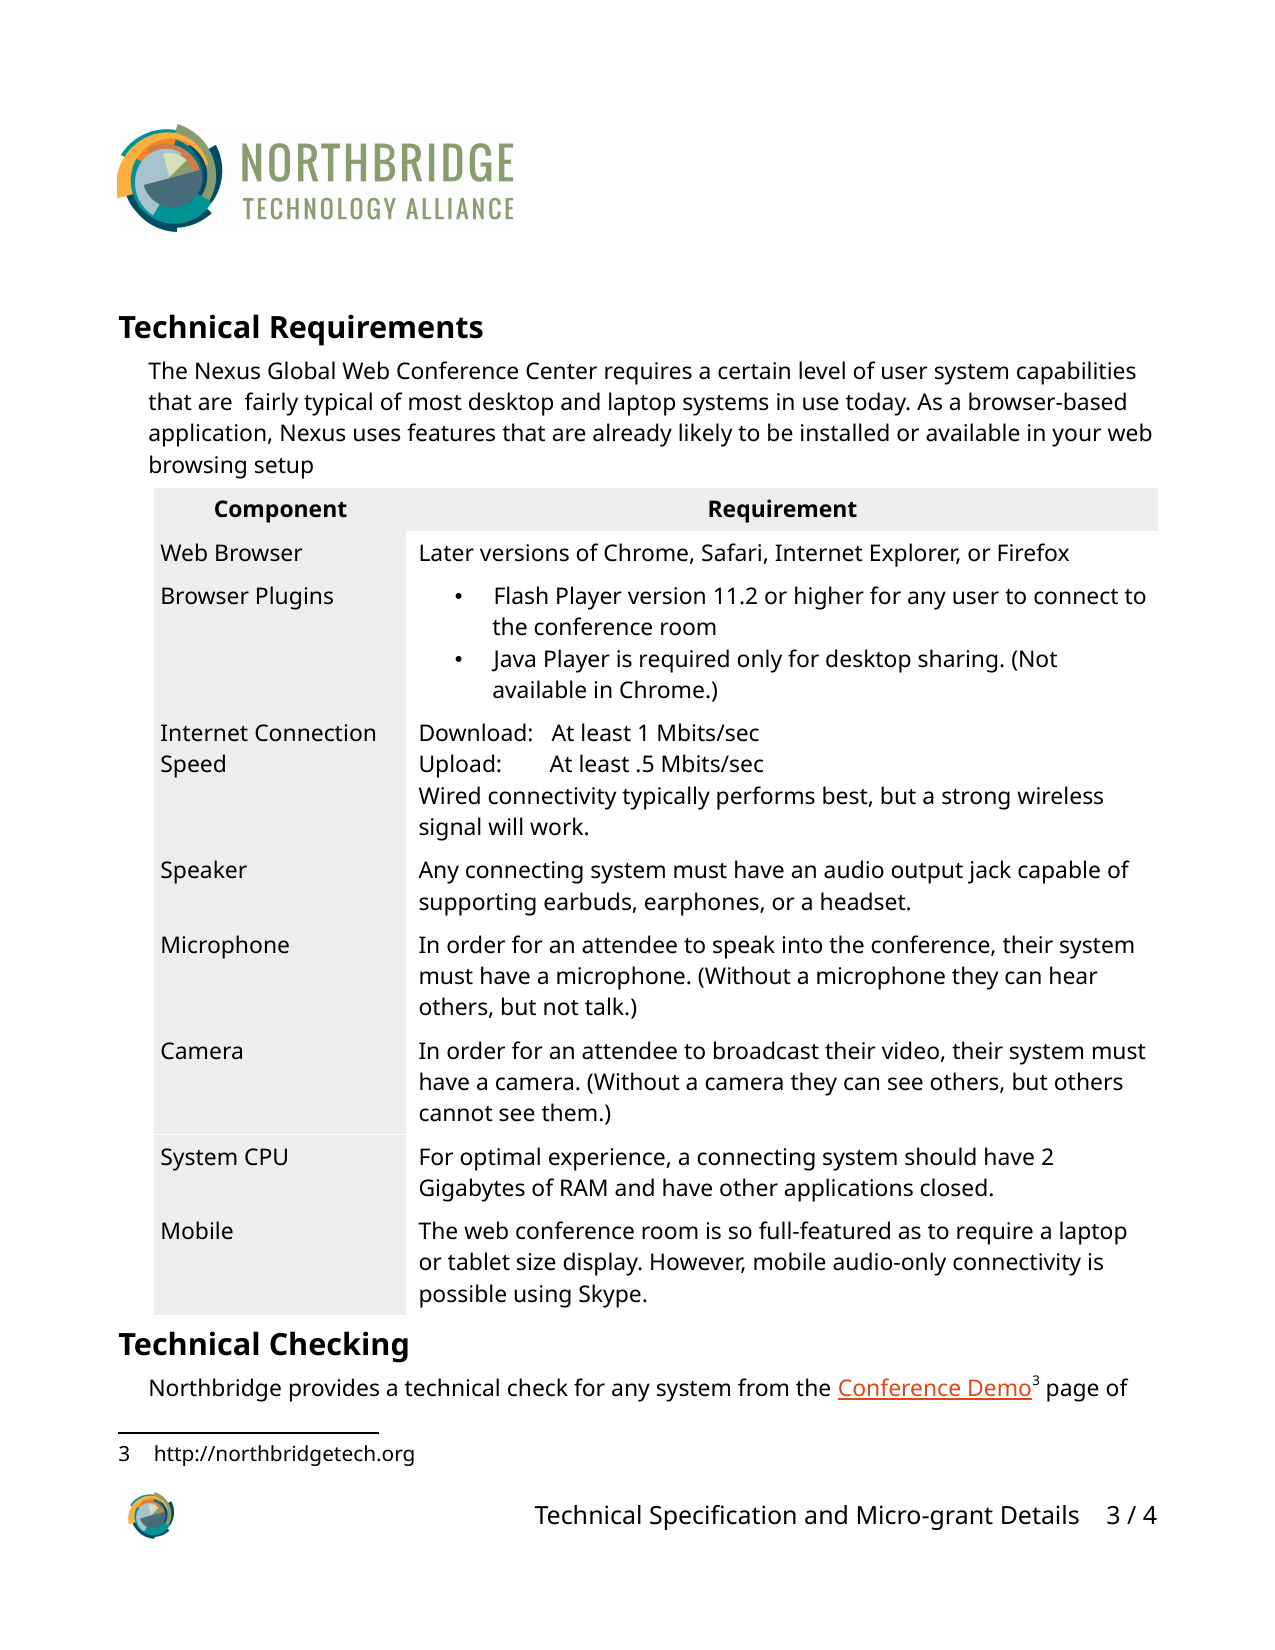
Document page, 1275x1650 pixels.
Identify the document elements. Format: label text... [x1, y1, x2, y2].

table_cell In order for an attendee to speak into the conference, their system must have a microphone. (Without a microphone they can hear others, but not talk.) [406, 923, 1158, 1029]
subtitle Technical Requirements [118, 306, 1157, 347]
table_cell Any connecting system must have an audio output jack capable of supporting earbuds, earphones, or a headset. [406, 848, 1158, 923]
table_cell Flash Player version 11.2 or higher for any user to connect to the conference room Java Player is required only for desktop sharing. (Not available in Chrome.) [406, 574, 1158, 711]
table_header Component [154, 488, 406, 531]
table_cell Camera [154, 1029, 406, 1134]
subtitle Technical Checking [118, 1322, 1157, 1364]
table_cell For optimal experience, a connecting system should have 2 Gigabytes of RAM and have other applications closed. [406, 1135, 1158, 1209]
table_header Requirement [406, 488, 1158, 531]
text http://northbridgetech.org [118, 1439, 1157, 1468]
table_cell Browser Plugins [154, 574, 406, 711]
table_cell Web Browser [154, 531, 406, 574]
table_cell Mobile [154, 1209, 406, 1315]
picture [128, 1492, 175, 1539]
text Northbridge provides a technical check for any system from the Conference Demo page of our public web site. [148, 1372, 1157, 1403]
table_cell Internet Connection Speed [154, 711, 406, 848]
text The Nexus Global Web Conference Center requires a certain level of user system capabilities that are fairly typical of most desktop and laptop systems in use today. As a browser-based application, Nexus uses features that are already likely to be installed or available in your web browsing setup [148, 355, 1157, 480]
table_cell In order for an attendee to broadcast their video, their system must have a camera. (Without a camera they can see others, but others cannot see them.) [406, 1029, 1158, 1134]
table_cell System CPU [154, 1135, 406, 1209]
table_cell Download: At least 1 Mbits/sec Upload: At least .5 Mbits/sec Wired connectivity typically performs best, but a strong wireless signal will work. [406, 711, 1158, 848]
table_cell Microphone [154, 923, 406, 1029]
table_cell The web conference room is so full-featured as to require a laptop or tablet size display. However, mobile audio-only connectivity is possible using Skype. [406, 1209, 1158, 1315]
picture [117, 124, 514, 232]
table_cell Later versions of Chrome, Safari, Internet Explorer, or Firefox [406, 531, 1158, 574]
table_cell Speaker [154, 848, 406, 923]
